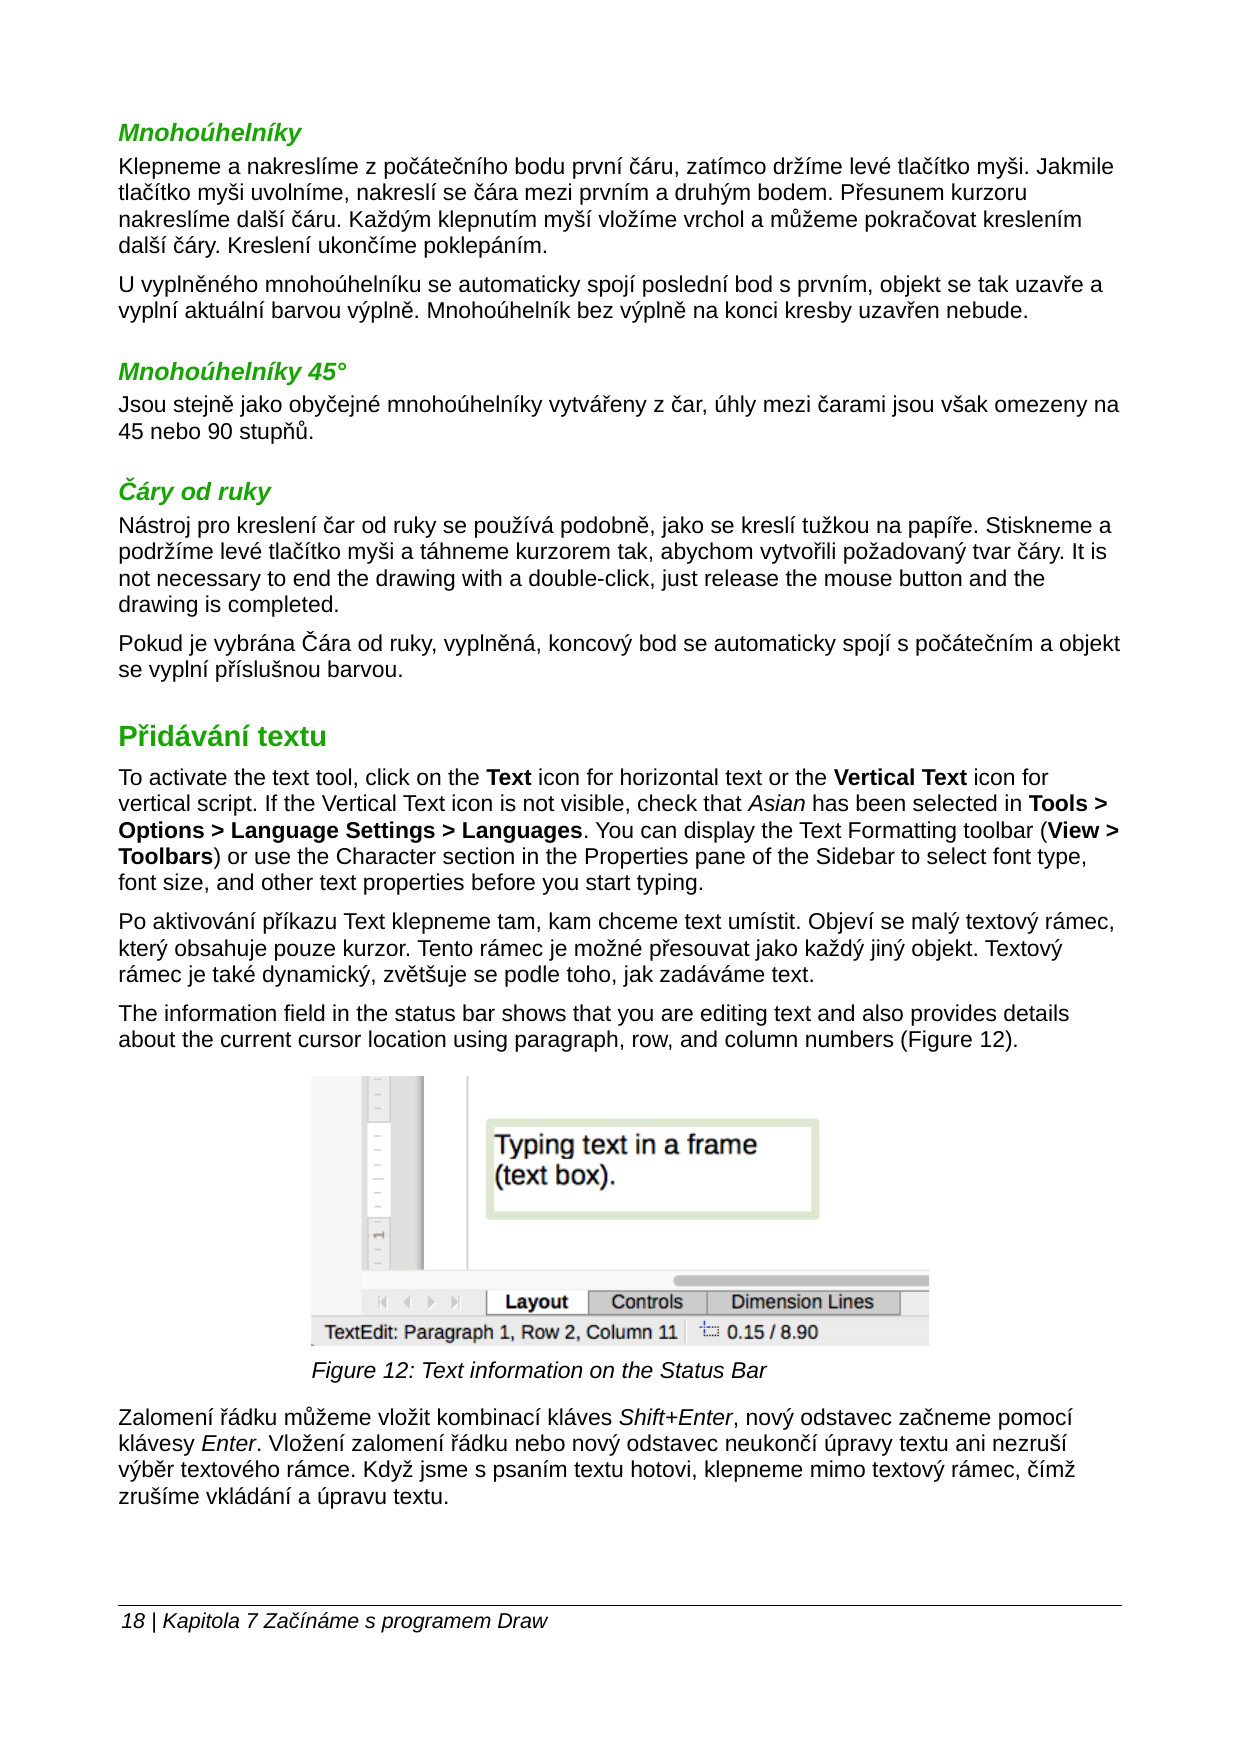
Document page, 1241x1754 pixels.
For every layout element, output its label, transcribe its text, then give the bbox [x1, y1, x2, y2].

list Zalomení řádku můžeme vložit kombinací kláves Shift+Enter, nový odstavec začneme pomocí klávesy Enter. Vložení zalomení řádku nebo nový odstavec neukončí úpravy textu ani nezruší výběr textového rámce. Když jsme s psaním textu hotovi, klepneme mimo textový rámec, čímž zrušíme vkládání a úpravu textu. [118, 1404, 1122, 1509]
picture [311, 1076, 930, 1346]
text U vyplněného mnohoúhelníku se automaticky spojí poslední bod s prvním, objekt se tak uzavře a vyplní aktuální barvou výplně. Mnohoúhelník bez výplně na konci kresby uzavřen nebude. [118, 271, 1122, 323]
list Figure 12: Text information on the Status Bar [311, 1357, 929, 1383]
list Po aktivování příkazu Text klepneme tam, kam chceme text umístit. Objeví se malý textový rámec, který obsahuje pouze kurzor. Tento rámec je možné přesouvat jako každý jiný objekt. Textový rámec je také dynamický, zvětšuje se podle toho, jak zadáváme text. [118, 908, 1122, 987]
text Jsou stejně jako obyčejné mnohoúhelníky vytvářeny z čar, úhly mezi čarami jsou však omezeny na 45 nebo 90 stupňů. [118, 391, 1122, 444]
subtitle Přidávání textu [118, 718, 1122, 752]
subtitle Mnohoúhelníky 45° [118, 357, 1122, 385]
subtitle Mnohoúhelníky [118, 118, 1122, 147]
list The information field in the status bar shows that you are editing text and also provides details about the current cursor location using paragraph, row, and column numbers (Figure 12). [118, 1000, 1122, 1052]
text Pokud je vybrána Čára od ruky, vyplněná, koncový bod se automaticky spojí s počátečním a objekt se vyplní příslušnou barvou. [118, 630, 1122, 682]
text Klepneme a nakreslíme z počátečního bodu první čáru, zatímco držíme levé tlačítko myši. Jakmile tlačítko myši uvolníme, nakreslí se čára mezi prvním a druhým bodem. Přesunem kurzoru nakreslíme další čáru. Každým klepnutím myší vložíme vrchol a můžeme pokračovat kreslením další čáry. Kreslení ukončíme poklepáním. [118, 153, 1122, 258]
text Nástroj pro kreslení čar od ruky se používá podobně, jako se kreslí tužkou na papíře. Stiskneme a podržíme levé tlačítko myši a táhneme kurzorem tak, abychom vytvořili požadovaný tvar čáry. It is not necessary to end the drawing with a double-click, just release the mouse button and the drawing is completed. [118, 512, 1122, 617]
text To activate the text tool, click on the Text icon for horizontal text or the Vertical Text icon for vertical script. If the Vertical Text icon is not visible, check that Asian has been selected in Tools > Options > Language Settings > Languages. You can display the Text Formatting toolbar (View > Toolbars) or use the Character section in the Properties pane of the Sidebar to select font type, font size, and other text properties before you start typing. [118, 764, 1122, 896]
subtitle Čáry od ruky [118, 477, 1122, 506]
